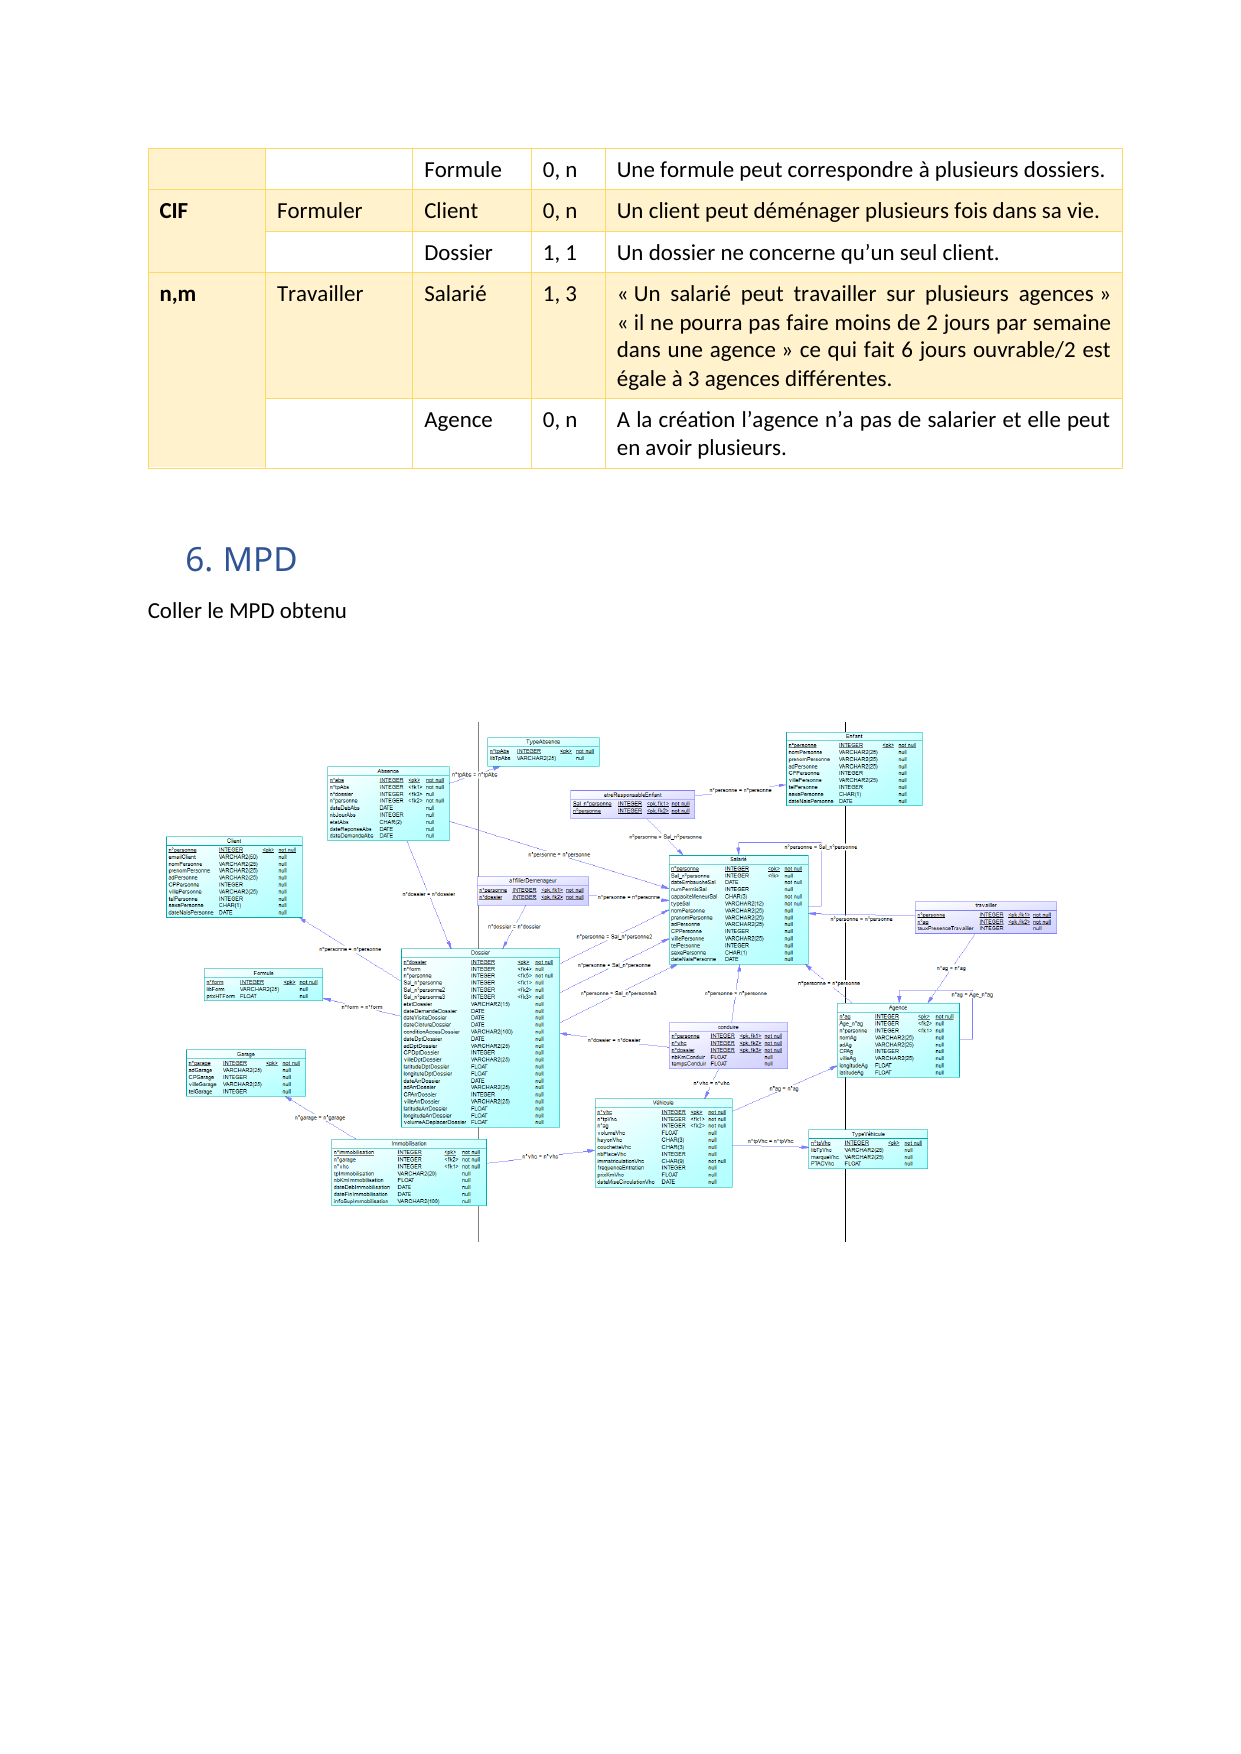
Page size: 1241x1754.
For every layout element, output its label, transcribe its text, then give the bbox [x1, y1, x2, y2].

table_cell Dossier [413, 232, 531, 272]
table_cell Salarié [413, 273, 531, 398]
table_cell Formuler [266, 190, 412, 231]
table_cell 0, n [532, 149, 605, 189]
table_cell A la création l’agence n’a pas de salarier et elle peut en avoir plusieurs. [606, 399, 1122, 467]
table_cell CIF [149, 190, 265, 272]
table_cell Une formule peut correspondre à plusieurs dossiers. [606, 149, 1122, 189]
table_cell Un client peut déménager plusieurs fois dans sa vie. [606, 190, 1122, 231]
subtitle MPD [185, 536, 1093, 581]
table_cell [266, 149, 412, 189]
text Coller le MPD obtenu [148, 596, 1093, 624]
table_cell 1, 3 [532, 273, 605, 398]
table_cell Agence [413, 399, 531, 467]
table_cell 0, n [532, 399, 605, 467]
table_cell Un dossier ne concerne qu’un seul client. [606, 232, 1122, 272]
table_cell [266, 232, 412, 272]
table_cell Client [413, 190, 531, 231]
table_cell 1, 1 [532, 232, 605, 272]
table_cell n,m [149, 273, 265, 467]
table_cell [149, 149, 265, 189]
table_cell Formule [413, 149, 531, 189]
table_cell [266, 399, 412, 467]
table_cell Travailler [266, 273, 412, 398]
table_cell 0, n [532, 190, 605, 231]
table_cell « Un salarié peut travailler sur plusieurs agences » « il ne pourra pas faire moins de 2 jours par semaine dans une agence » ce qui fait 6 jours ouvrable/2 est égale à 3 agences différentes. [606, 273, 1122, 398]
